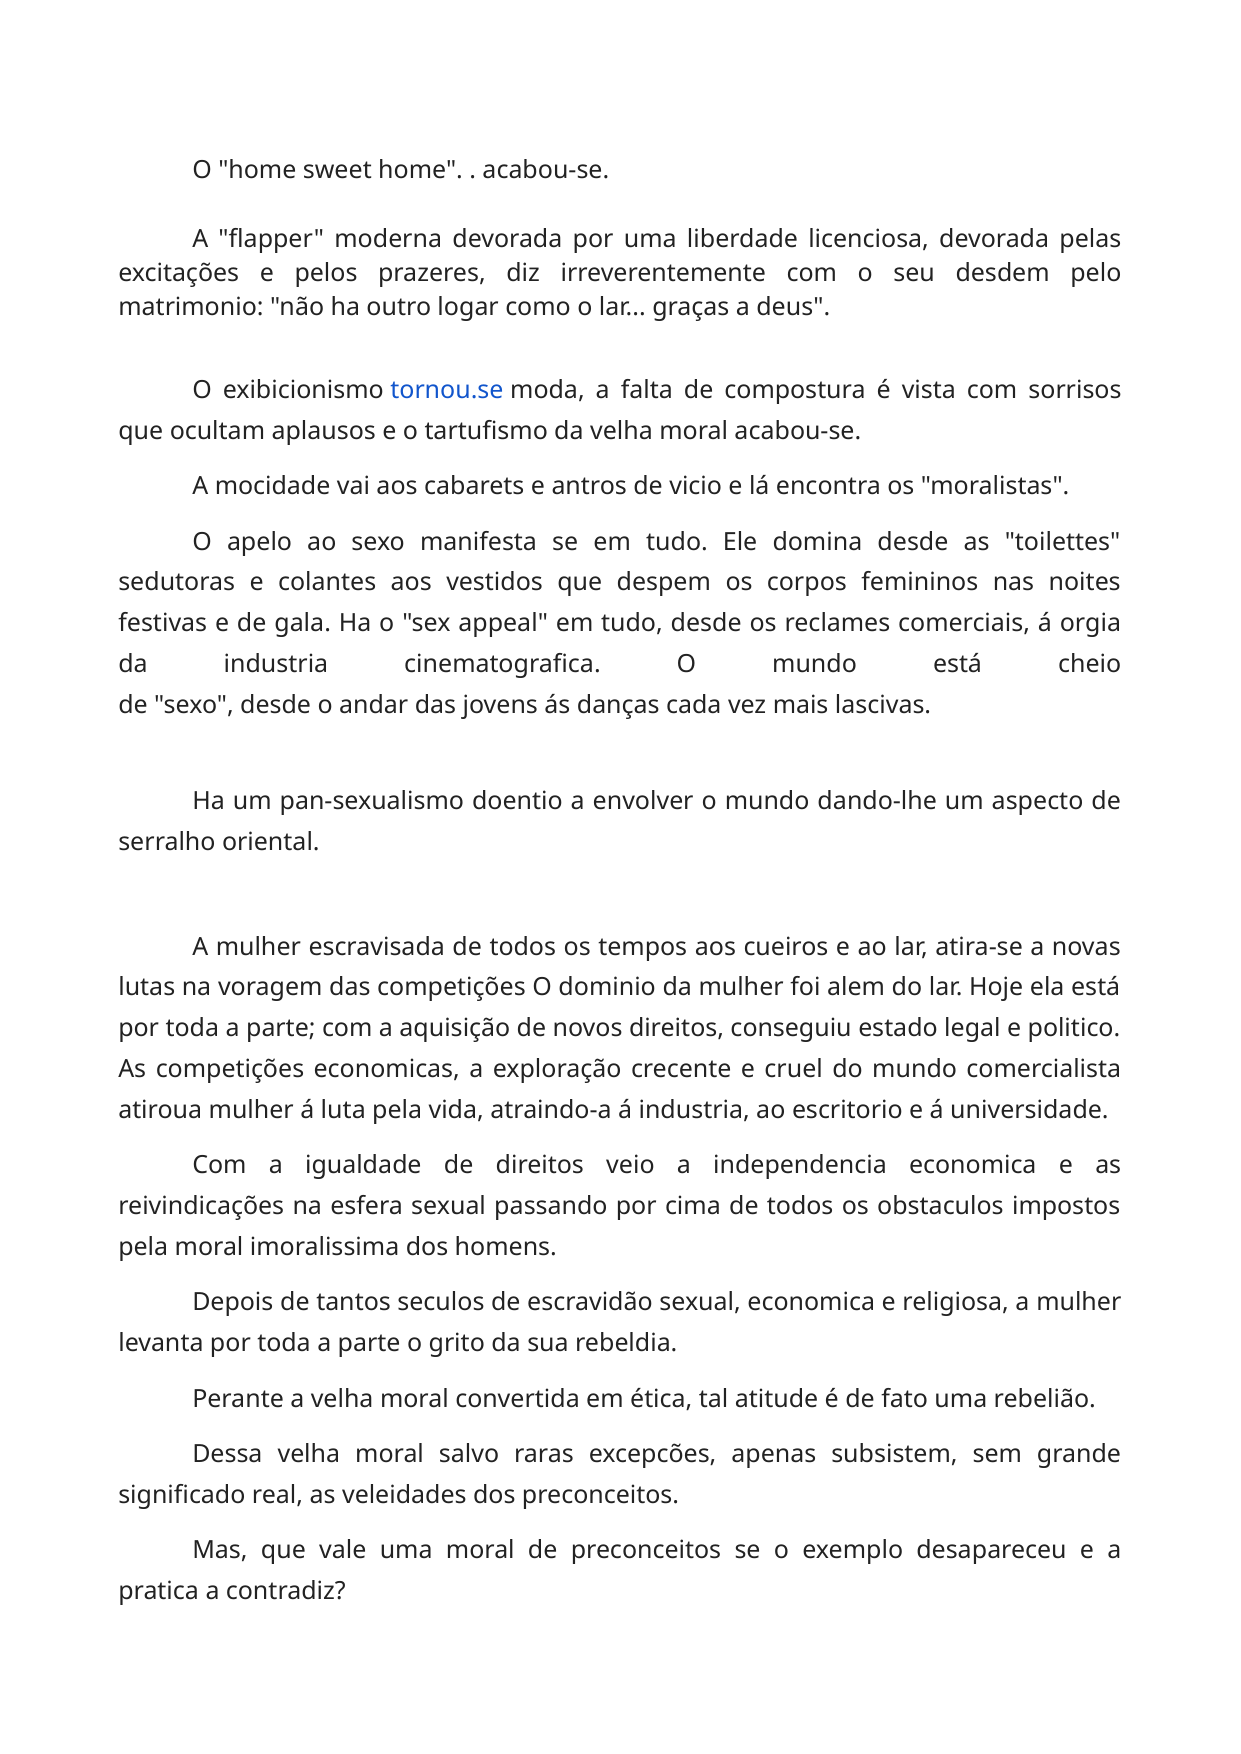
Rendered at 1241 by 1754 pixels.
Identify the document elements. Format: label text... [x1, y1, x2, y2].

text O exibicionismo tornou.se moda, a falta de compostura é vista com sorrisos que ocultam aplausos e o tartufismo da velha moral acabou-se. [118, 372, 1122, 446]
text O apelo ao sexo manifesta se em tudo. Ele domina desde as "toilettes" sedutoras e colantes aos vestidos que despem os corpos femininos nas noites festivas e de gala. Ha o "sex appeal" em tudo, desde os reclames comerciais, á orgia da industria cinematografica. O mundo está cheio de "sexo", desde o andar das jovens ás danças cada vez mais lascivas. [118, 523, 1122, 721]
text Mas, que vale uma moral de preconceitos se o exemplo desapareceu e a pratica a contradiz? [118, 1532, 1122, 1607]
text Com a igualdade de direitos veio a independencia economica e as reivindicações na esfera sexual passando por cima de todos os obstaculos impostos pela moral imoralissima dos homens. [118, 1147, 1122, 1263]
text A mulher escravisada de todos os tempos aos cueiros e ao lar, atira-se a novas lutas na voragem das competições O dominio da mulher foi alem do lar. Hoje ela está por toda a parte; com a aquisição de novos direitos, conseguiu estado legal e politico. As competições economicas, a exploração crecente e cruel do mundo comercialista atiroua mulher á luta pela vida, atraindo-a á industria, ao escritorio e á universidade. [118, 928, 1122, 1126]
text Dessa velha moral salvo raras excepcões, apenas subsistem, sem grande significado real, as veleidades dos preconceitos. [118, 1436, 1122, 1511]
text Ha um pan-sexualismo doentio a envolver o mundo dando-lhe um aspecto de serralho oriental. [118, 742, 1122, 858]
text Depois de tantos seculos de escravidão sexual, economica e religiosa, a mulher levanta por toda a parte o grito da sua rebeldia. [118, 1284, 1122, 1359]
text O "home sweet home". . acabou-se. [118, 152, 1122, 186]
text Perante a velha moral convertida em ética, tal atitude é de fato uma rebelião. [118, 1380, 1122, 1414]
text A "flapper" moderna devorada por uma liberdade licenciosa, devorada pelas excitações e pelos prazeres, diz irreverentemente com o seu desdem pelo matrimonio: "não ha outro logar como o lar... graças a deus". [118, 220, 1122, 322]
text A mocidade vai aos cabarets e antros de vicio e lá encontra os "moralistas". [118, 468, 1122, 502]
